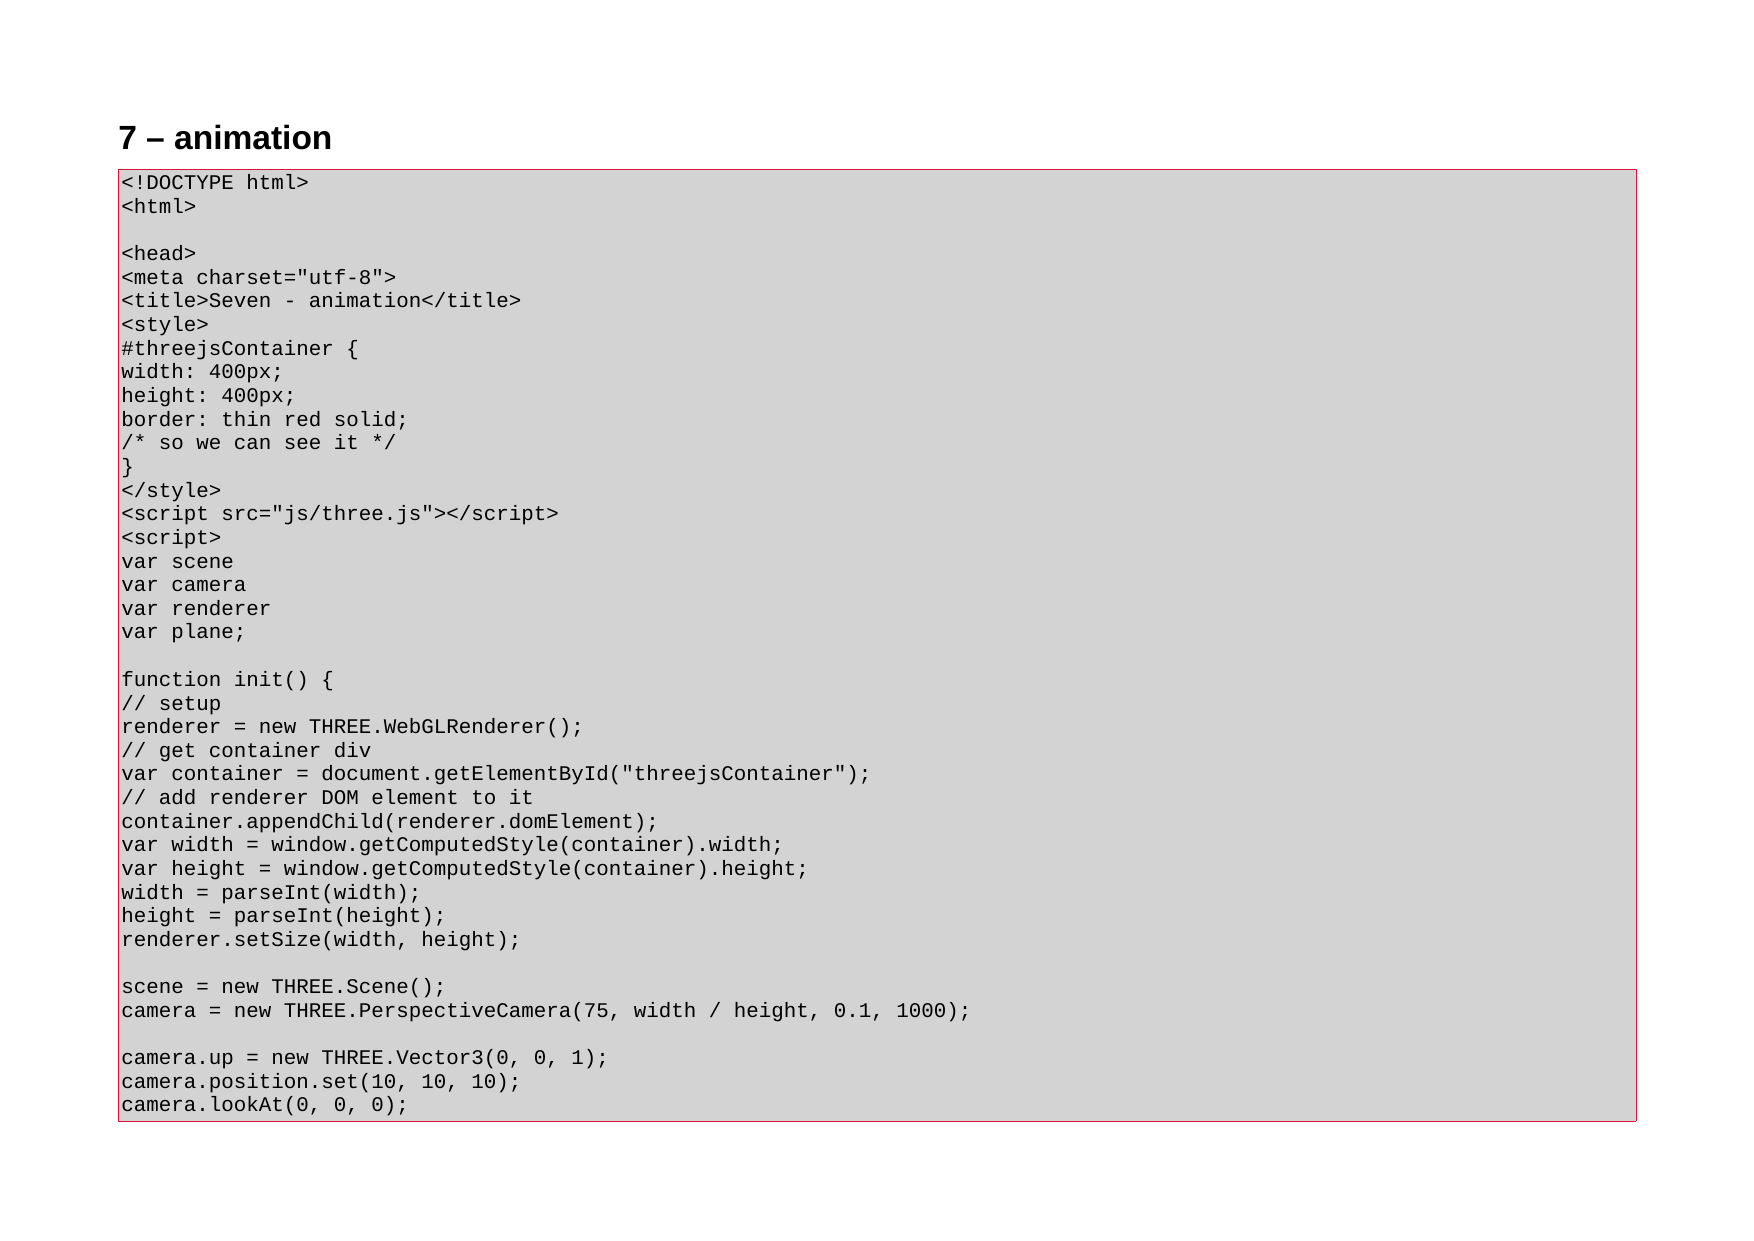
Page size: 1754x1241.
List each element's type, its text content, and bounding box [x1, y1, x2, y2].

subtitle 7 – animation [118, 118, 1636, 157]
text camera.position.set(10, 10, 10); [119, 1068, 1636, 1091]
text camera.up = new THREE.Vector3(0, 0, 1); [119, 1044, 1636, 1068]
text renderer.setSize(width, height); [119, 926, 1636, 949]
text container.appendChild(renderer.domElement); [119, 808, 1636, 831]
text // setup [119, 689, 1636, 713]
text var renderer [119, 595, 1636, 618]
text var width = window.getComputedStyle(container).width; [119, 831, 1636, 855]
text border: thin red solid; [119, 406, 1636, 429]
text var height = window.getComputedStyle(container).height; [119, 855, 1636, 879]
text <!DOCTYPE html> [119, 170, 1636, 193]
text var plane; [119, 618, 1636, 642]
text function init() { [119, 666, 1636, 689]
text var container = document.getElementById("threejsContainer"); [119, 760, 1636, 784]
text <title>Seven - animation</title> [119, 287, 1636, 311]
text <script src="js/three.js"></script> [119, 500, 1636, 524]
text // add renderer DOM element to it [119, 784, 1636, 808]
text // get container div [119, 737, 1636, 760]
text var scene [119, 548, 1636, 571]
text scene = new THREE.Scene(); [119, 973, 1636, 997]
text } [119, 453, 1636, 477]
text height: 400px; [119, 382, 1636, 406]
text <html> [119, 193, 1636, 217]
text width: 400px; [119, 358, 1636, 382]
text camera.lookAt(0, 0, 0); [119, 1091, 1636, 1121]
text <meta charset="utf-8"> [119, 264, 1636, 287]
text renderer = new THREE.WebGLRenderer(); [119, 713, 1636, 737]
text </style> [119, 477, 1636, 500]
text <script> [119, 524, 1636, 548]
text /* so we can see it */ [119, 429, 1636, 453]
text #threejsContainer { [119, 335, 1636, 358]
text height = parseInt(height); [119, 902, 1636, 926]
text camera = new THREE.PerspectiveCamera(75, width / height, 0.1, 1000); [119, 997, 1636, 1021]
text width = parseInt(width); [119, 879, 1636, 902]
text var camera [119, 571, 1636, 595]
text <style> [119, 311, 1636, 335]
text <head> [119, 240, 1636, 264]
